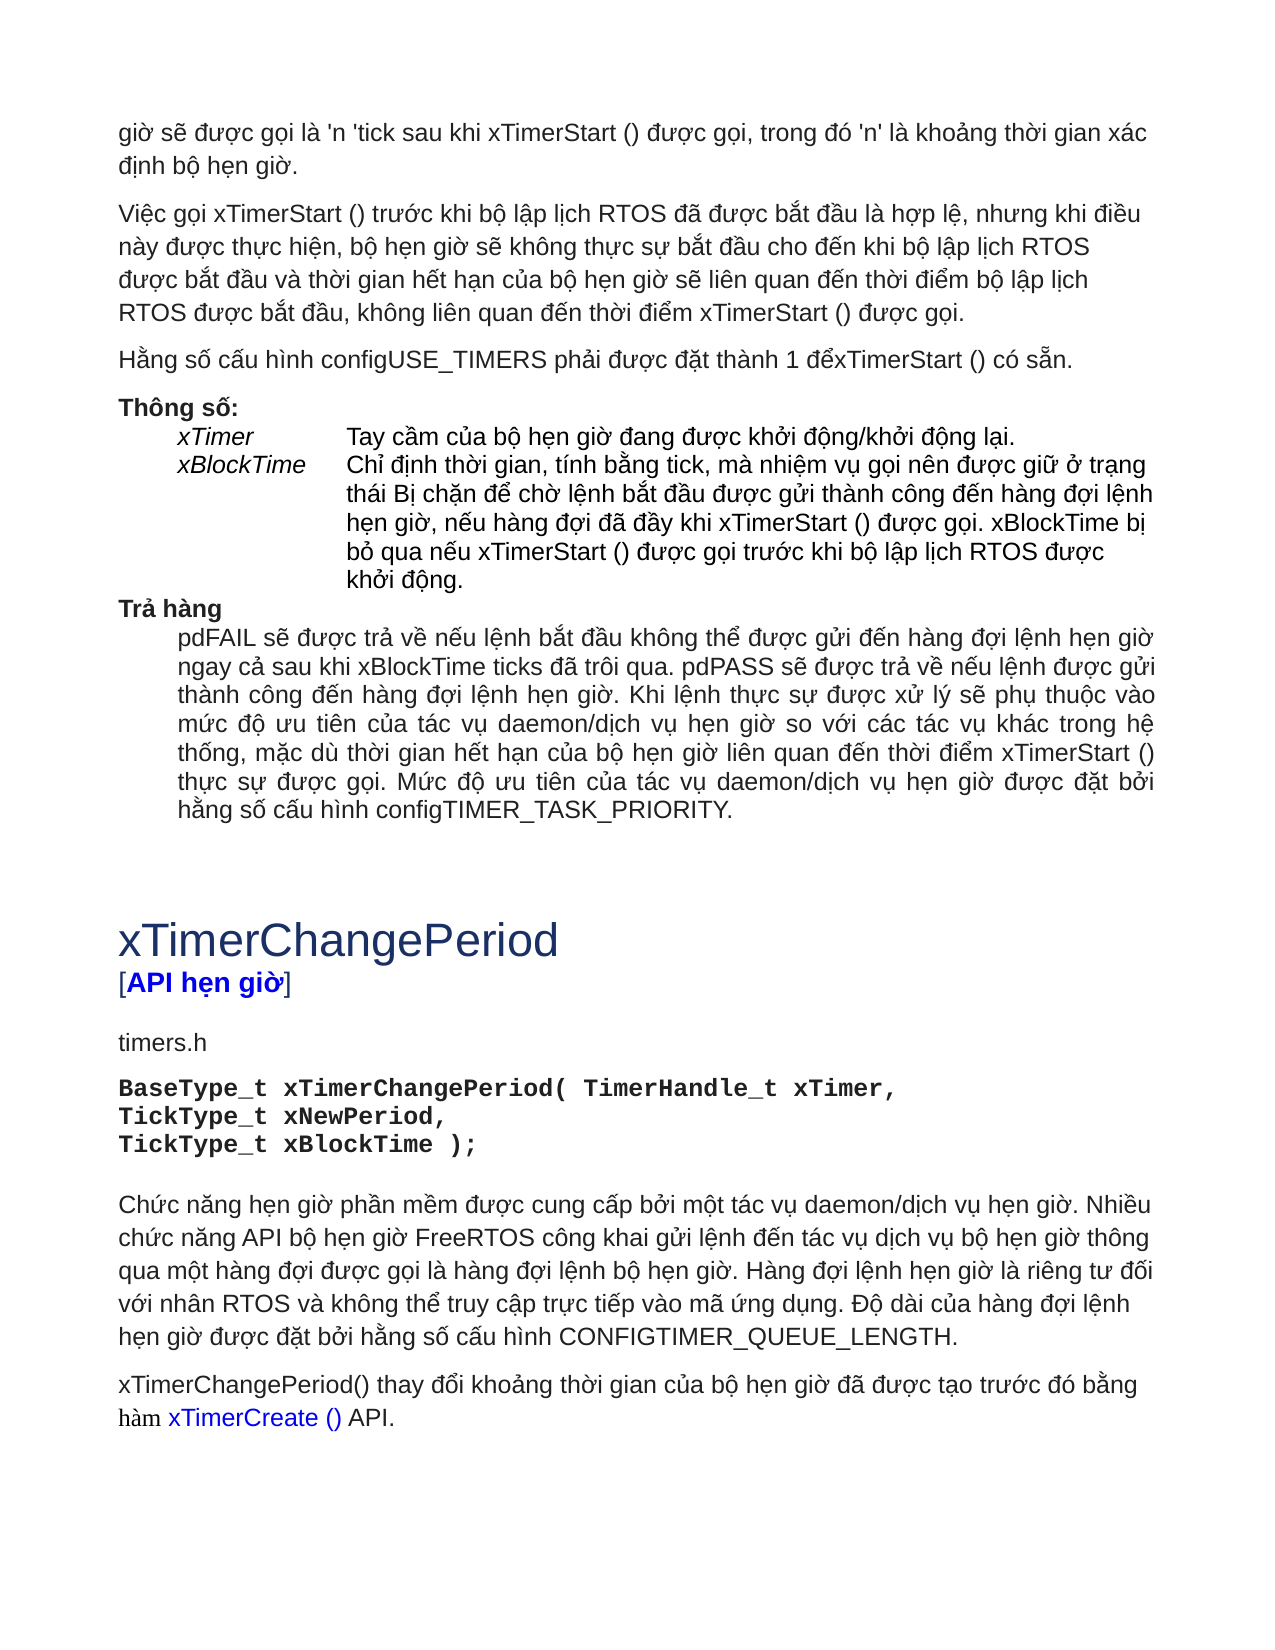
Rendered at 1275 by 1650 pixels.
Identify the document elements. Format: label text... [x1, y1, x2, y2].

table_cell xBlockTime [177, 451, 346, 594]
table_header xTimer [177, 422, 346, 451]
subtitle xTimerChangePeriod [API hẹn giờ] [118, 912, 1157, 998]
text BaseType_t xTimerChangePeriod( TimerHandle_t xTimer, [118, 1075, 1157, 1104]
text TickType_t xBlockTime ); [118, 1132, 1157, 1160]
text Hằng số cấu hình configUSE_TIMERS phải được đặt thành 1 đểxTimerStart () có sẵn. [118, 345, 1157, 374]
subtitle Trả hàng [118, 594, 1157, 623]
subtitle Thông số: [118, 393, 1157, 422]
text Việc gọi xTimerStart () trước khi bộ lập lịch RTOS đã được bắt đầu là hợp lệ, nhưng khi điều này được thực hiện, bộ hẹn giờ sẽ không thực sự bắt đầu cho đến khi bộ lập lịch RTOS được bắt đầu và thời gian hết hạn của bộ hẹn giờ sẽ liên quan đến thời điểm bộ lập lịch RTOS được bắt đầu, không liên quan đến thời điểm xTimerStart () được gọi. [118, 199, 1157, 327]
text TickType_t xNewPeriod, [118, 1104, 1157, 1132]
text timers.h [118, 1028, 1157, 1057]
text xTimerChangePeriod() thay đổi khoảng thời gian của bộ hẹn giờ đã được tạo trước đó bằng hàm xTimerCreate () API. [118, 1369, 1157, 1431]
text Chức năng hẹn giờ phần mềm được cung cấp bởi một tác vụ daemon/dịch vụ hẹn giờ. Nhiều chức năng API bộ hẹn giờ FreeRTOS công khai gửi lệnh đến tác vụ dịch vụ bộ hẹn giờ thông qua một hàng đợi được gọi là hàng đợi lệnh bộ hẹn giờ. Hàng đợi lệnh hẹn giờ là riêng tư đối với nhân RTOS và không thể truy cập trực tiếp vào mã ứng dụng. Độ dài của hàng đợi lệnh hẹn giờ được đặt bởi hằng số cấu hình CONFIGTIMER_QUEUE_LENGTH. [118, 1190, 1157, 1351]
list pdFAIL sẽ được trả về nếu lệnh bắt đầu không thể được gửi đến hàng đợi lệnh hẹn giờ ngay cả sau khi xBlockTime ticks đã trôi qua. pdPASS sẽ được trả về nếu lệnh được gửi thành công đến hàng đợi lệnh hẹn giờ. Khi lệnh thực sự được xử lý sẽ phụ thuộc vào mức độ ưu tiên của tác vụ daemon/dịch vụ hẹn giờ so với các tác vụ khác trong hệ thống, mặc dù thời gian hết hạn của bộ hẹn giờ liên quan đến thời điểm xTimerStart () thực sự được gọi. Mức độ ưu tiên của tác vụ daemon/dịch vụ hẹn giờ được đặt bởi hằng số cấu hình configTIMER_TASK_PRIORITY. [177, 623, 1157, 824]
text giờ sẽ được gọi là 'n 'tick sau khi xTimerStart () được gọi, trong đó 'n' là khoảng thời gian xác định bộ hẹn giờ. [118, 118, 1157, 180]
table_cell Chỉ định thời gian, tính bằng tick, mà nhiệm vụ gọi nên được giữ ở trạng thái Bị chặn để chờ lệnh bắt đầu được gửi thành công đến hàng đợi lệnh hẹn giờ, nếu hàng đợi đã đầy khi xTimerStart () được gọi. xBlockTime bị bỏ qua nếu xTimerStart () được gọi trước khi bộ lập lịch RTOS được khởi động. [346, 451, 1157, 594]
table_header Tay cầm của bộ hẹn giờ đang được khởi động/khởi động lại. [346, 422, 1157, 451]
